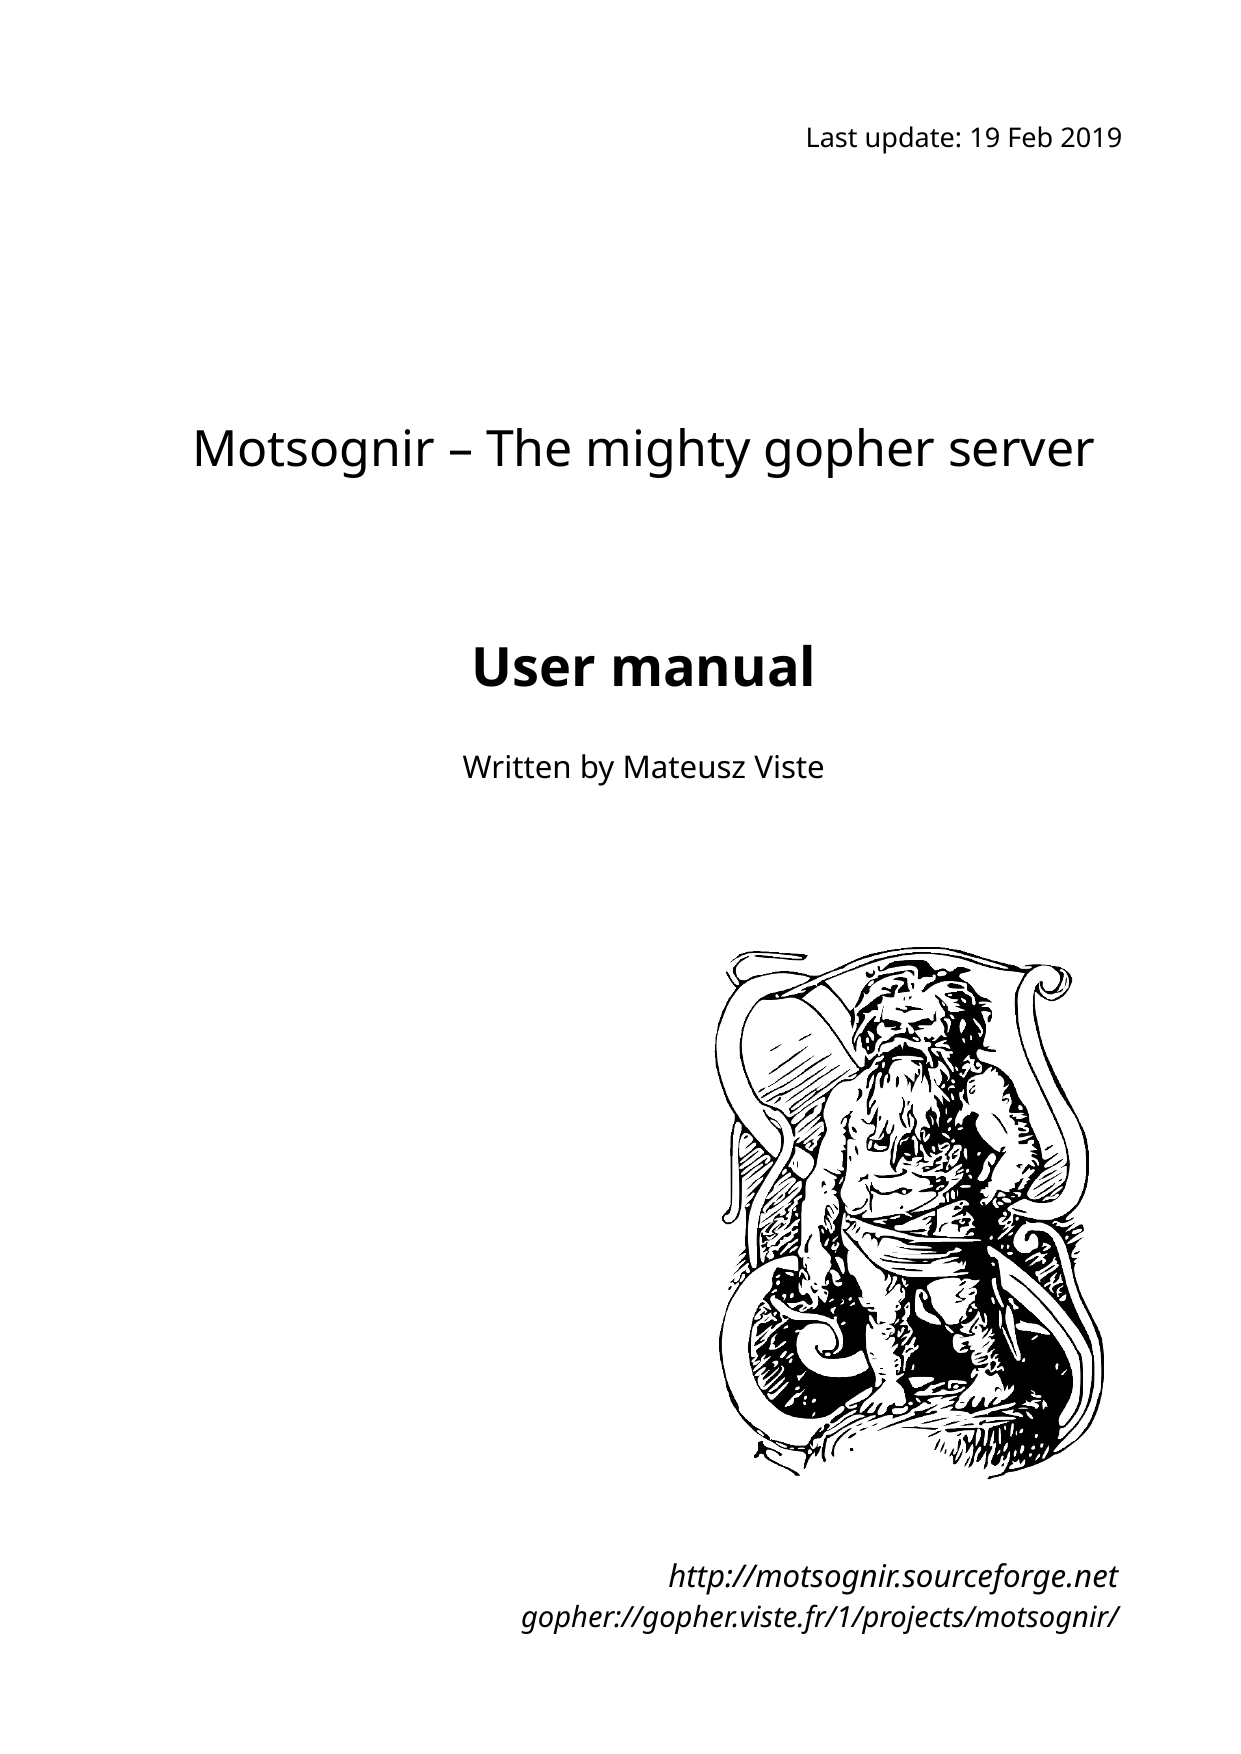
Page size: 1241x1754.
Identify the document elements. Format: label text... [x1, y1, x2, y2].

text Last update: 19 Feb 2019 [118, 118, 1122, 155]
text User manual [118, 629, 1122, 702]
picture [712, 944, 1106, 1481]
text Motsognir – The mighty gopher server [118, 413, 1122, 481]
text Written by Mateusz Viste [118, 745, 1122, 788]
